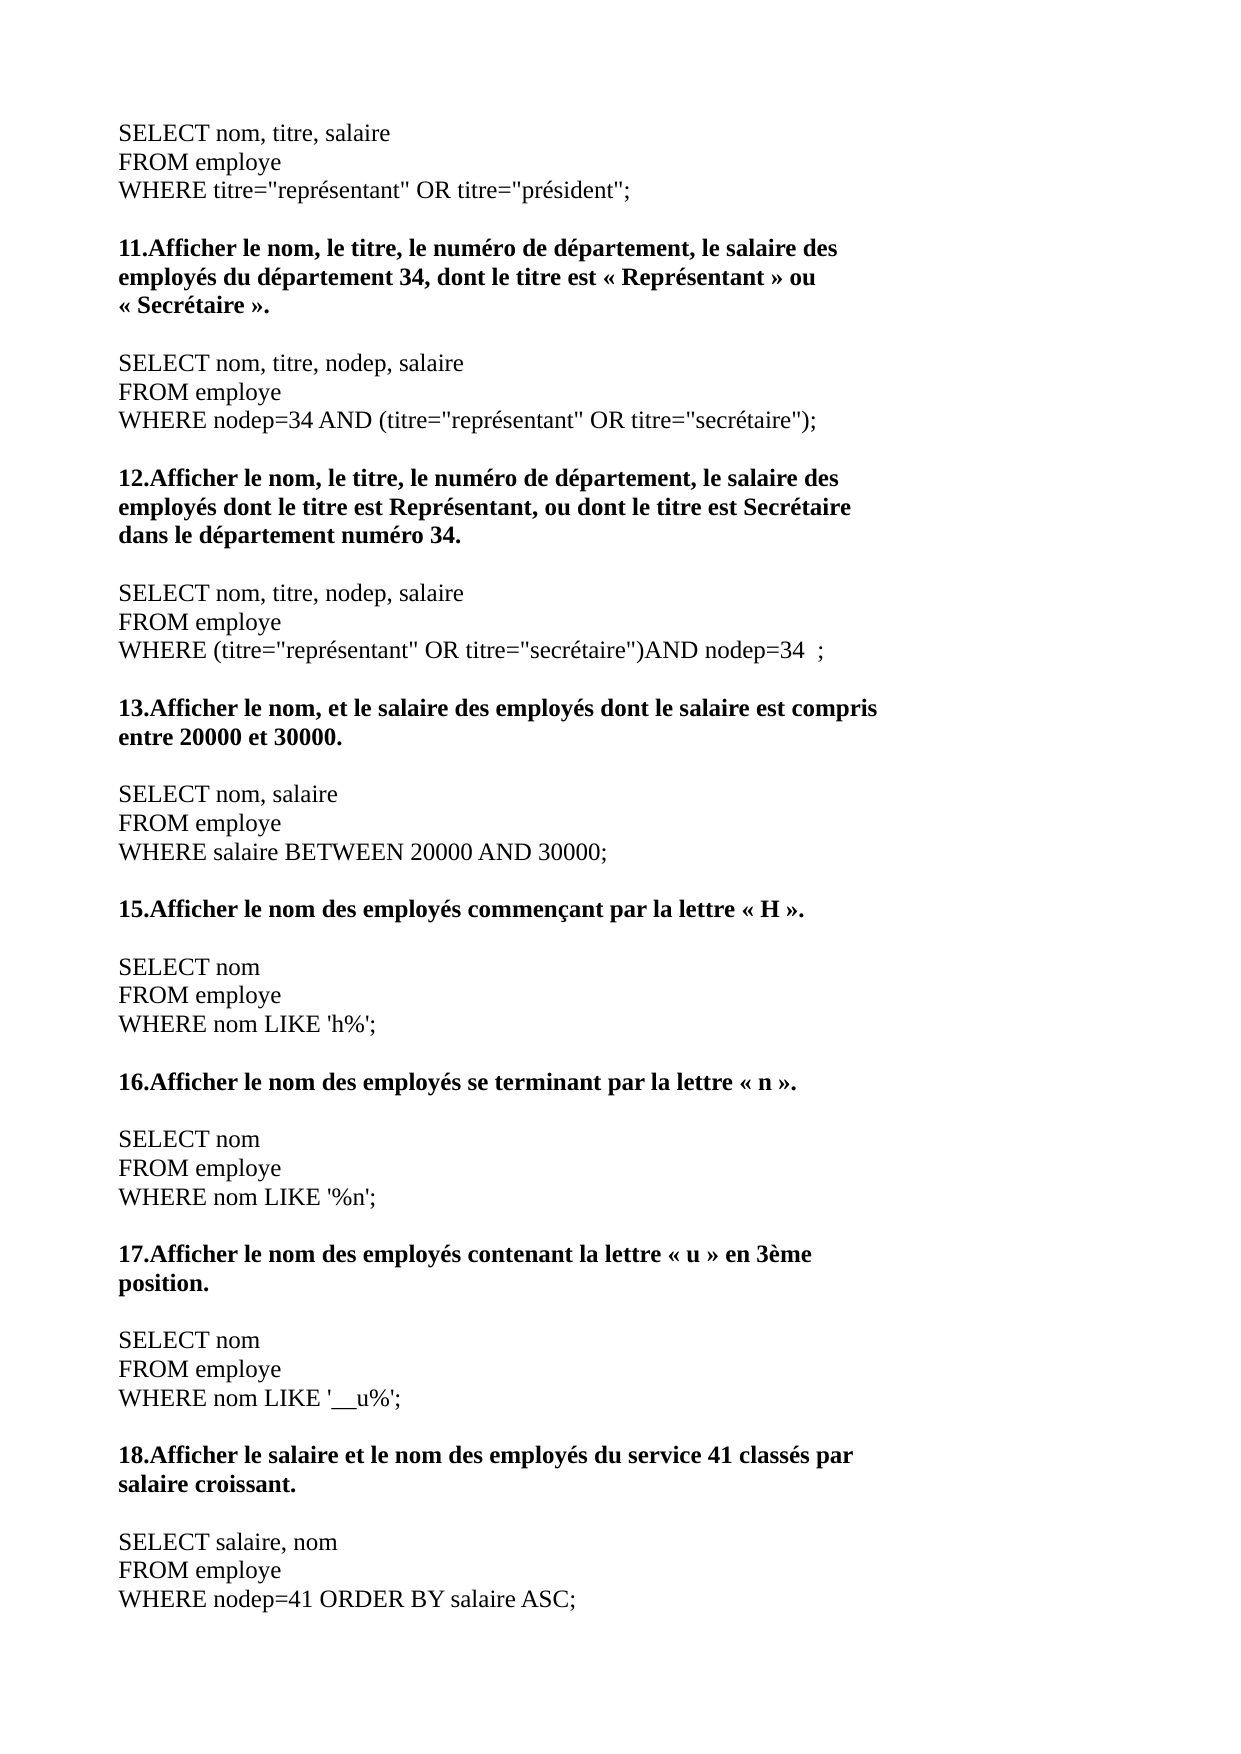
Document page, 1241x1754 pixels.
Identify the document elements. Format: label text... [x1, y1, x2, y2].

text WHERE nom LIKE 'h%'; [118, 1009, 1122, 1038]
text SELECT nom [118, 952, 1122, 981]
text WHERE nom LIKE '%n'; [118, 1182, 1122, 1211]
text 16.Afficher le nom des employés se terminant par la lettre « n ». [118, 1067, 1122, 1096]
text 15.Afficher le nom des employés commençant par la lettre « H ». [118, 894, 1122, 923]
text entre 20000 et 30000. [118, 722, 1122, 751]
text SELECT salaire, nom [118, 1527, 1122, 1556]
text employés du département 34, dont le titre est « Représentant » ou [118, 262, 1122, 291]
text 13.Afficher le nom, et le salaire des employés dont le salaire est compris [118, 693, 1122, 722]
text FROM employe [118, 1153, 1122, 1182]
text FROM employe [118, 147, 1122, 176]
text FROM employe [118, 981, 1122, 1009]
text SELECT nom, titre, nodep, salaire [118, 348, 1122, 377]
text SELECT nom, salaire [118, 779, 1122, 808]
text position. [118, 1268, 1122, 1297]
text FROM employe [118, 377, 1122, 406]
text SELECT nom [118, 1124, 1122, 1153]
text salaire croissant. [118, 1469, 1122, 1498]
text 17.Afficher le nom des employés contenant la lettre « u » en 3ème [118, 1239, 1122, 1268]
text FROM employe [118, 808, 1122, 837]
text WHERE titre="représentant" OR titre="président"; [118, 176, 1122, 204]
text « Secrétaire ». [118, 291, 1122, 319]
text SELECT nom, titre, salaire [118, 118, 1122, 147]
text 11.Afficher le nom, le titre, le numéro de département, le salaire des [118, 233, 1122, 262]
text FROM employe [118, 607, 1122, 636]
text WHERE nodep=41 ORDER BY salaire ASC; [118, 1584, 1122, 1613]
text 12.Afficher le nom, le titre, le numéro de département, le salaire des [118, 463, 1122, 492]
text dans le département numéro 34. [118, 521, 1122, 549]
text SELECT nom [118, 1326, 1122, 1354]
text 18.Afficher le salaire et le nom des employés du service 41 classés par [118, 1441, 1122, 1469]
text WHERE nom LIKE '__u%'; [118, 1383, 1122, 1412]
text FROM employe [118, 1556, 1122, 1584]
text SELECT nom, titre, nodep, salaire [118, 578, 1122, 607]
text WHERE (titre="représentant" OR titre="secrétaire")AND nodep=34 ; [118, 636, 1122, 664]
text employés dont le titre est Représentant, ou dont le titre est Secrétaire [118, 492, 1122, 521]
text WHERE salaire BETWEEN 20000 AND 30000; [118, 837, 1122, 866]
text WHERE nodep=34 AND (titre="représentant" OR titre="secrétaire"); [118, 406, 1122, 434]
text FROM employe [118, 1354, 1122, 1383]
